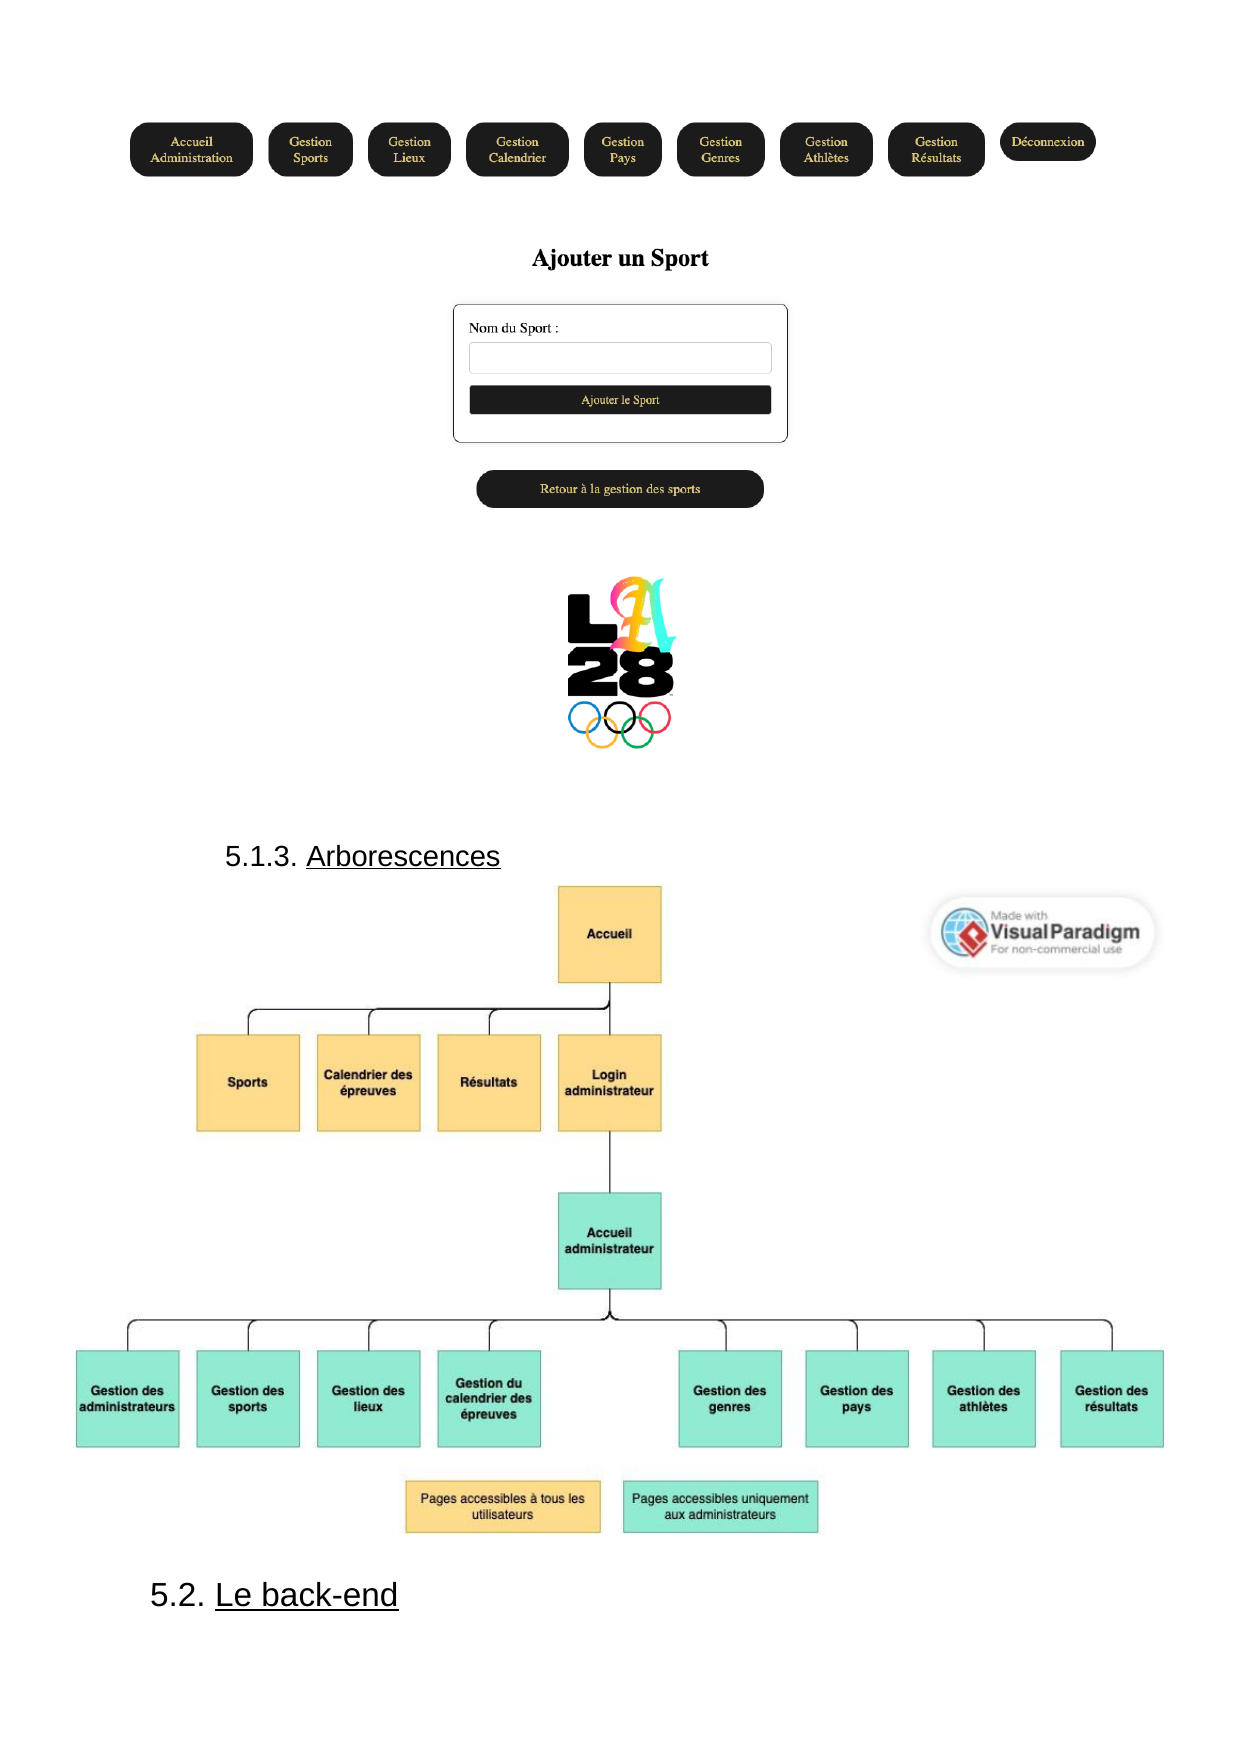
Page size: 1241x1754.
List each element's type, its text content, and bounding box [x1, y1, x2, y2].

subtitle 5.2. Le back-end [150, 1575, 1165, 1614]
subtitle 5.1.3. Arborescences [150, 838, 1165, 872]
